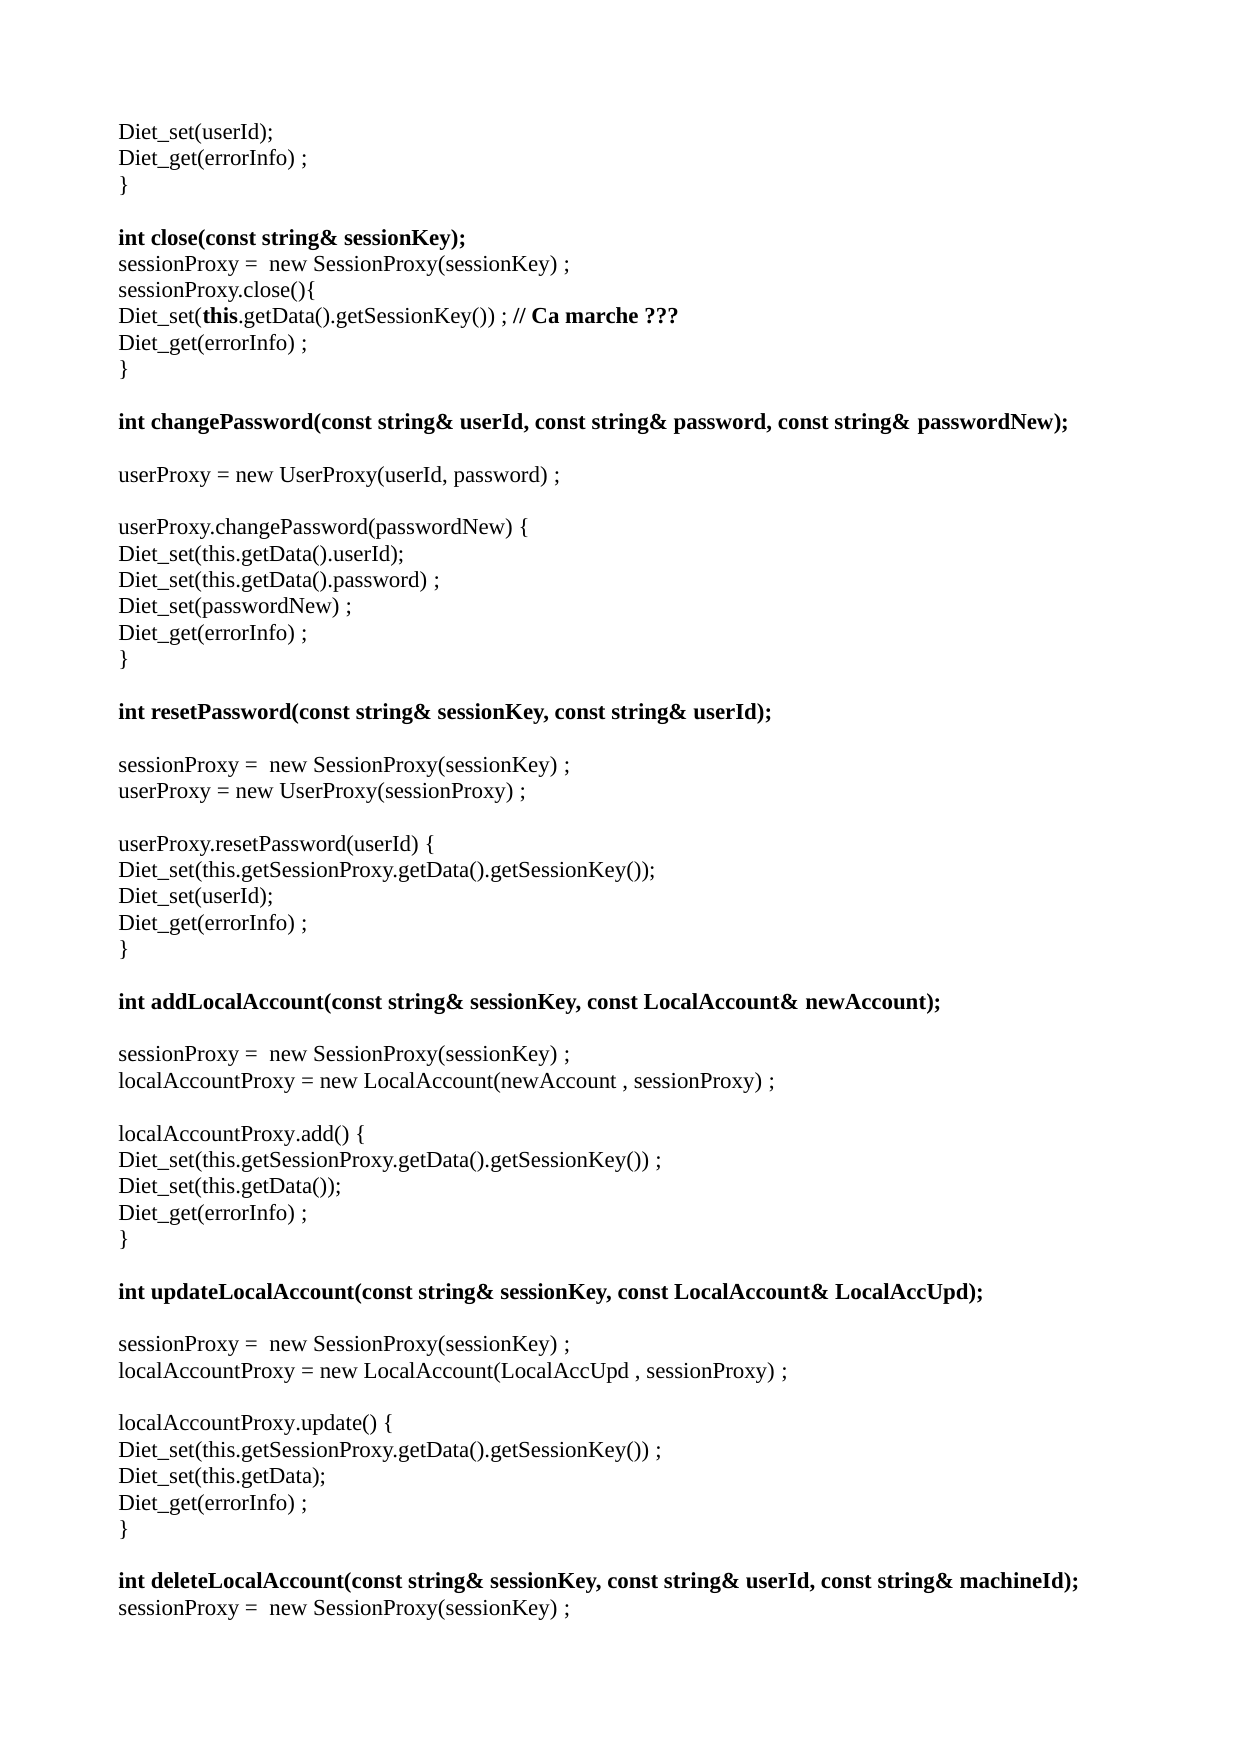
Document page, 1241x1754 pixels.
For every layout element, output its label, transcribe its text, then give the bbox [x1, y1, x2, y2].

text Diet_set(this.getSessionProxy.getData().getSessionKey()) ; [118, 1146, 1122, 1172]
text int updateLocalAccount(const string& sessionKey, const LocalAccount& LocalAccUpd); [118, 1278, 1122, 1304]
text Diet_get(errorInfo) ; [118, 1488, 1122, 1515]
text int addLocalAccount(const string& sessionKey, const LocalAccount& newAccount); [118, 988, 1122, 1014]
text sessionProxy = new SessionProxy(sessionKey) ; [118, 1330, 1122, 1357]
text Diet_set(userId); [118, 118, 1122, 144]
text Diet_get(errorInfo) ; [118, 619, 1122, 645]
text Diet_get(errorInfo) ; [118, 144, 1122, 171]
text Diet_set(this.getData()); [118, 1172, 1122, 1199]
text } [118, 1225, 1122, 1251]
text int changePassword(const string& userId, const string& password, const string& passwordNew); [118, 408, 1122, 434]
text Diet_set(this.getData); [118, 1462, 1122, 1488]
text sessionProxy = new SessionProxy(sessionKey) ; [118, 751, 1122, 777]
text } [118, 1515, 1122, 1541]
text sessionProxy = new SessionProxy(sessionKey) ; [118, 1594, 1122, 1620]
text int resetPassword(const string& sessionKey, const string& userId); [118, 698, 1122, 724]
text } [118, 171, 1122, 197]
text Diet_set(passwordNew) ; [118, 592, 1122, 619]
text userProxy = new UserProxy(userId, password) ; [118, 461, 1122, 487]
text Diet_get(errorInfo) ; [118, 1199, 1122, 1225]
text Diet_get(errorInfo) ; [118, 329, 1122, 355]
text userProxy.resetPassword(userId) { [118, 830, 1122, 856]
text Diet_get(errorInfo) ; [118, 909, 1122, 935]
text Diet_set(userId); [118, 882, 1122, 909]
text sessionProxy = new SessionProxy(sessionKey) ; [118, 1041, 1122, 1067]
text sessionProxy.close(){ [118, 276, 1122, 303]
text localAccountProxy.add() { [118, 1119, 1122, 1146]
text Diet_set(this.getData().password) ; [118, 566, 1122, 592]
text int deleteLocalAccount(const string& sessionKey, const string& userId, const string& machineId); [118, 1568, 1122, 1594]
text userProxy = new UserProxy(sessionProxy) ; [118, 777, 1122, 803]
text Diet_set(this.getData().getSessionKey()) ; // Ca marche ??? [118, 303, 1122, 329]
text sessionProxy = new SessionProxy(sessionKey) ; [118, 250, 1122, 276]
text } [118, 645, 1122, 672]
text Diet_set(this.getSessionProxy.getData().getSessionKey()); [118, 856, 1122, 882]
text userProxy.changePassword(passwordNew) { [118, 513, 1122, 540]
text localAccountProxy = new LocalAccount(LocalAccUpd , sessionProxy) ; [118, 1357, 1122, 1383]
text int close(const string& sessionKey); [118, 223, 1122, 250]
text localAccountProxy.update() { [118, 1409, 1122, 1436]
text } [118, 355, 1122, 382]
text } [118, 935, 1122, 961]
text Diet_set(this.getSessionProxy.getData().getSessionKey()) ; [118, 1436, 1122, 1462]
text localAccountProxy = new LocalAccount(newAccount , sessionProxy) ; [118, 1067, 1122, 1093]
text Diet_set(this.getData().userId); [118, 540, 1122, 566]
